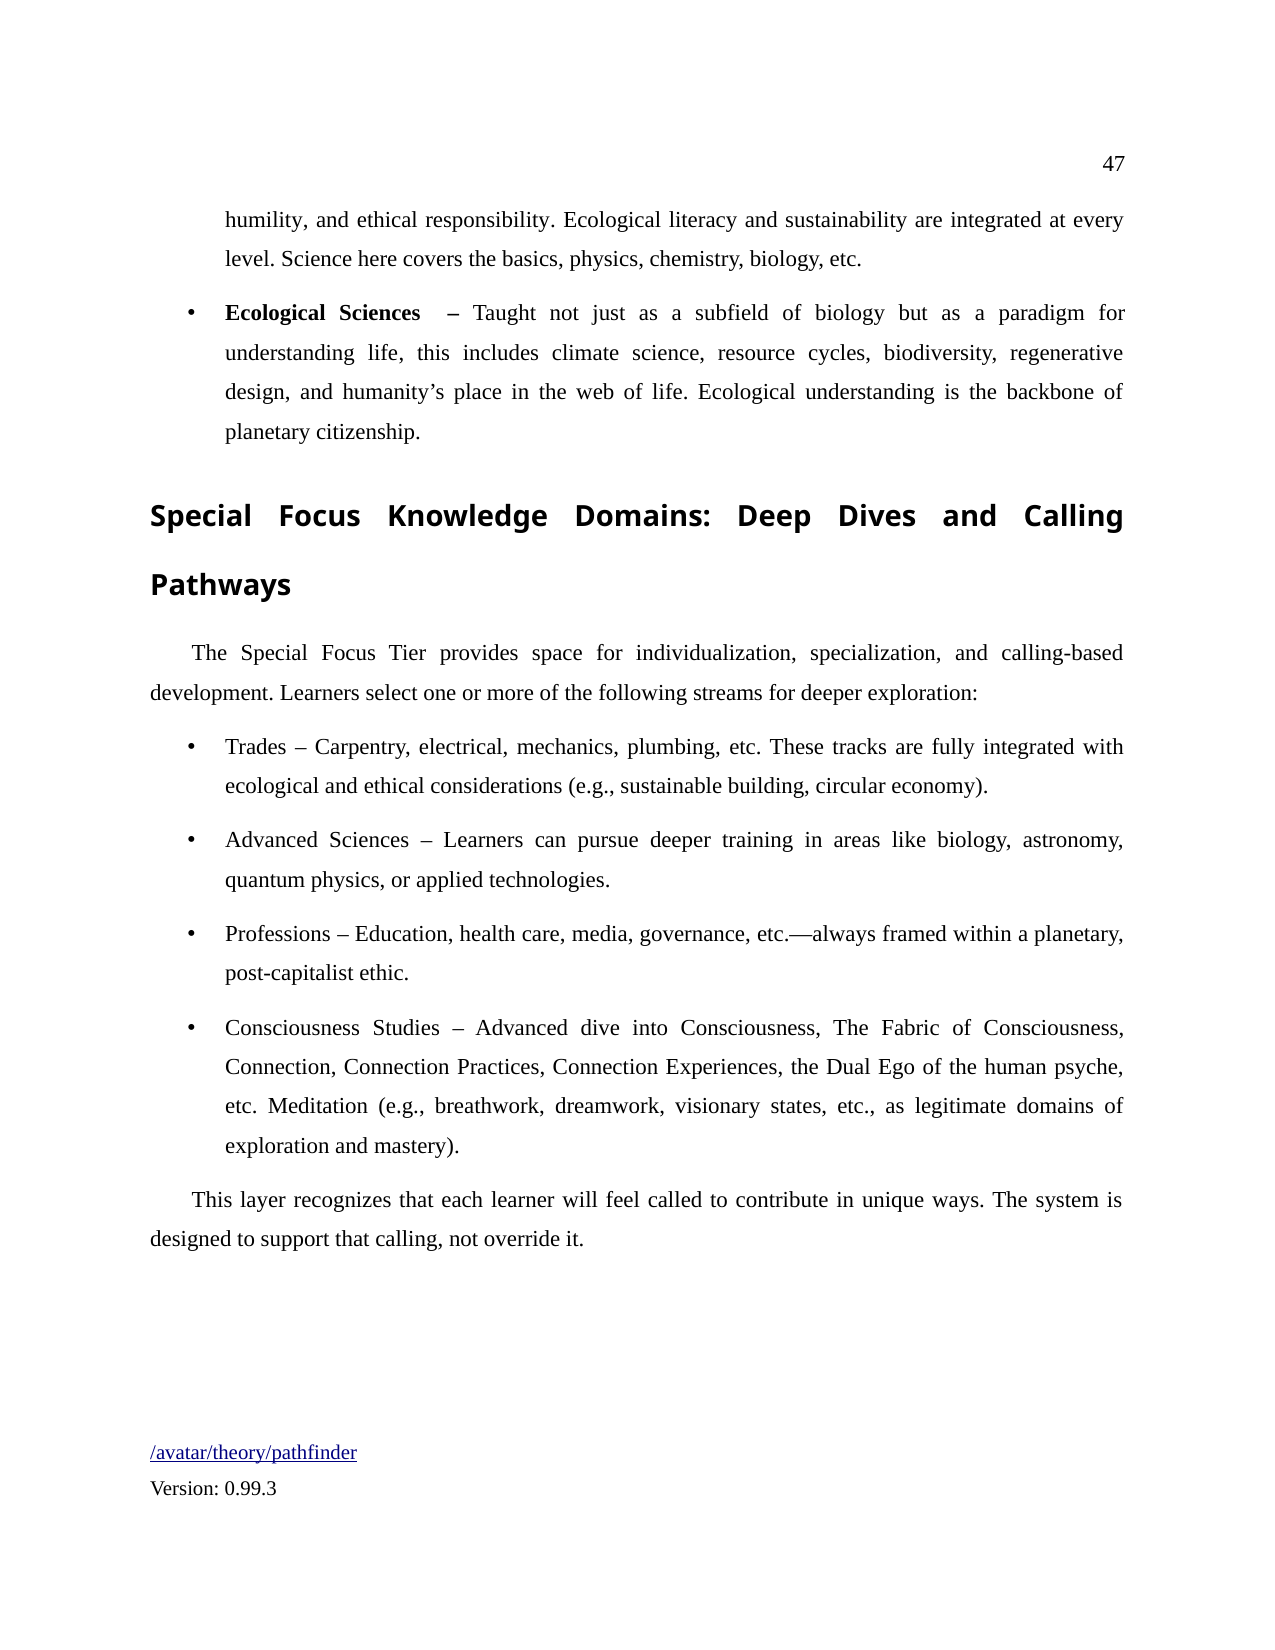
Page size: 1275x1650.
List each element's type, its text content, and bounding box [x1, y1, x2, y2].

subtitle Special Focus Knowledge Domains: Deep Dives and Calling Pathways [150, 496, 1125, 604]
list humility, and ethical responsibility. Ecological literacy and sustainability are integrated at every level. Science here covers the basics, physics, chemistry, biology, etc. [187, 206, 1125, 272]
list Professions – Education, health care, media, governance, etc.—always framed within a planetary, post-capitalist ethic. [187, 920, 1125, 986]
list Consciousness Studies – Advanced dive into Consciousness, The Fabric of Consciousness, Connection, Connection Practices, Connection Experiences, the Dual Ego of the human psyche, etc. Meditation (e.g., breathwork, dreamwork, visionary states, etc., as legitimate domains of exploration and mastery). [187, 1013, 1125, 1158]
list Ecological Sciences – Taught not just as a subfield of biology but as a paradigm for understanding life, this includes climate science, resource cycles, biodiversity, regenerative design, and humanity’s place in the web of life. Ecological understanding is the backbone of planetary citizenship. [187, 299, 1125, 444]
list Trades – Carpentry, electrical, mechanics, plumbing, etc. These tracks are fully integrated with ecological and ethical considerations (e.g., sustainable building, circular economy). [187, 733, 1125, 799]
text This layer recognizes that each learner will feel called to contribute in unique ways. The system is designed to support that calling, not override it. [150, 1186, 1125, 1252]
text The Special Focus Tier provides space for individualization, specialization, and calling-based development. Learners select one or more of the following streams for deeper exploration: [150, 639, 1125, 705]
list Advanced Sciences – Learners can pursue deeper training in areas like biology, astronomy, quantum physics, or applied technologies. [187, 826, 1125, 892]
